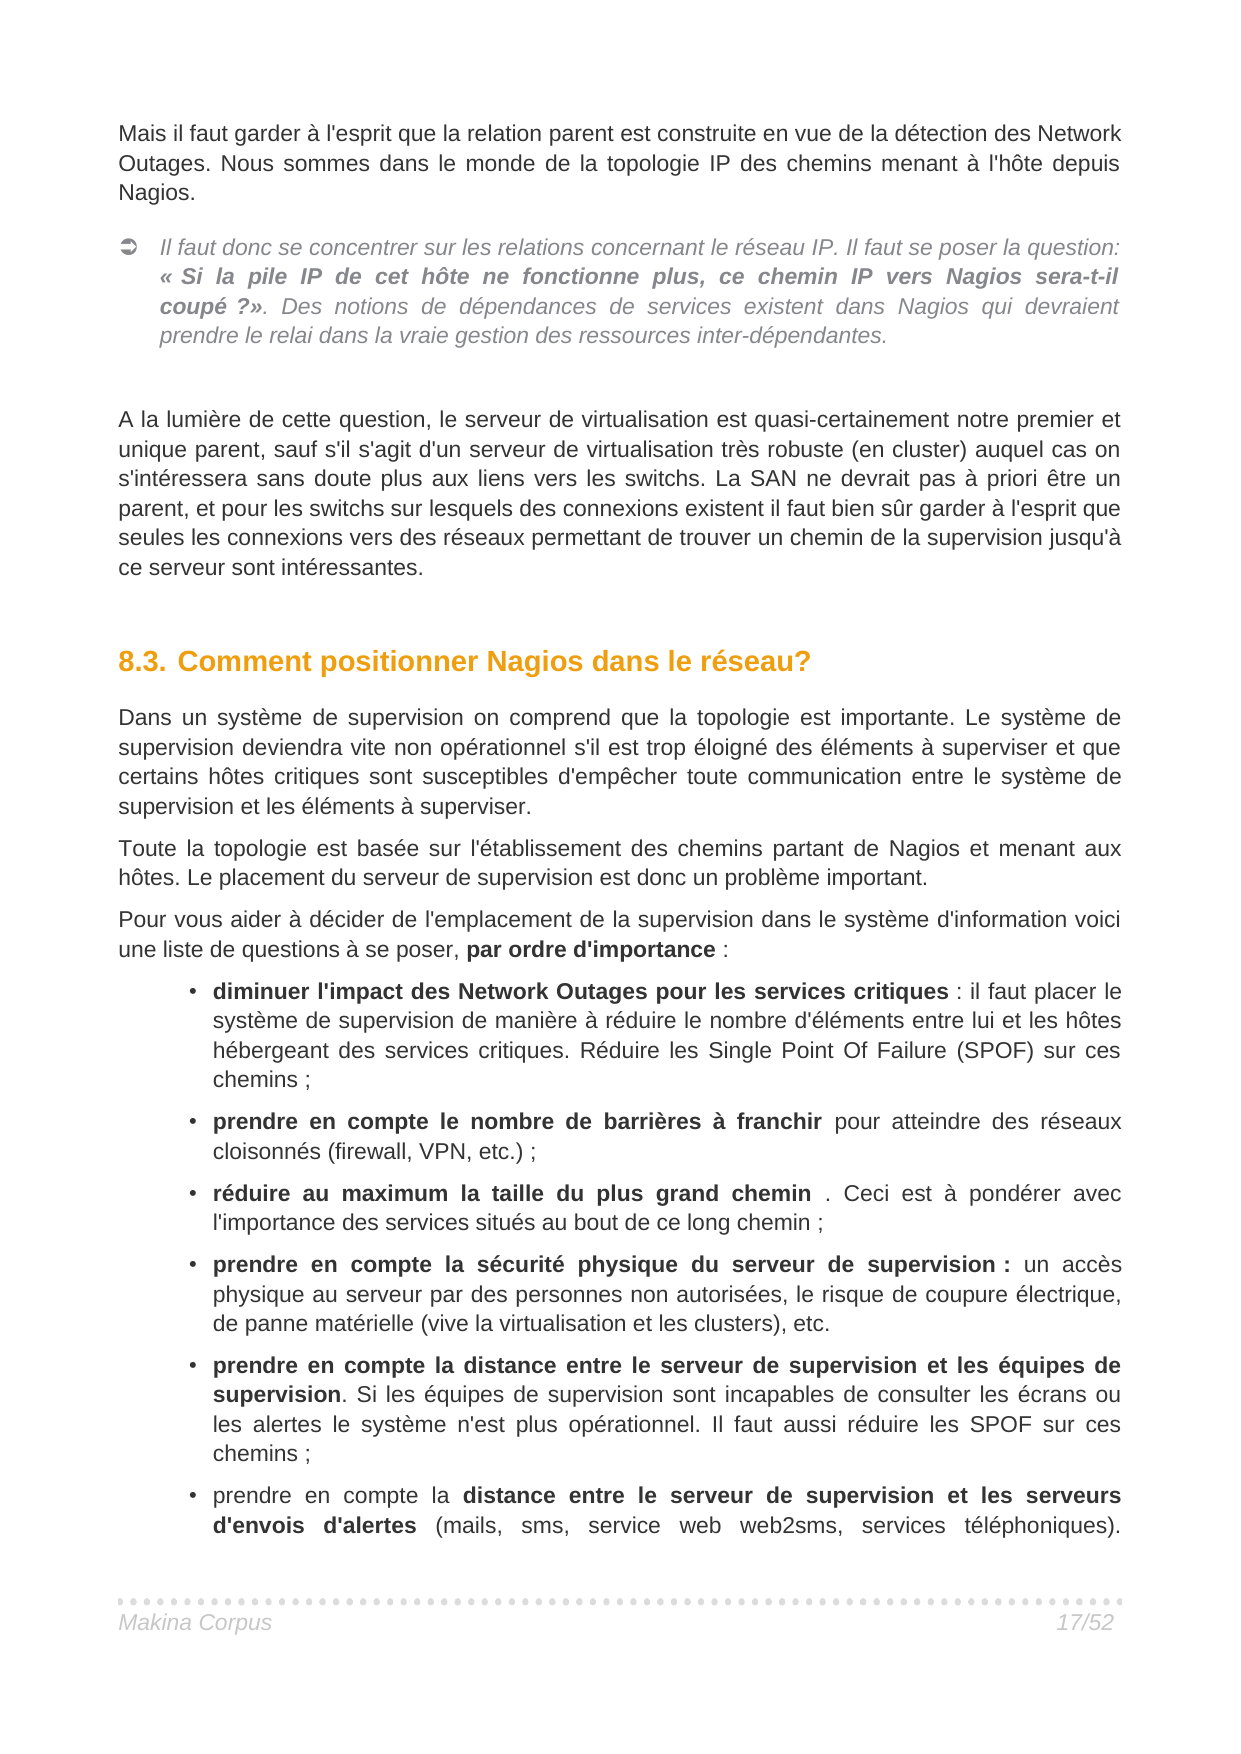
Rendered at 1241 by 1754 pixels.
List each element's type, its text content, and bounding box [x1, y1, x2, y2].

text Mais il faut garder à l'esprit que la relation parent est construite en vue de la détection des Network Outages. Nous sommes dans le monde de la topologie IP des chemins menant à l'hôte depuis Nagios. [118, 118, 1122, 207]
text A la lumière de cette question, le serveur de virtualisation est quasi-certainement notre premier et unique parent, sauf s'il s'agit d'un serveur de virtualisation très robuste (en cluster) auquel cas on s'intéressera sans doute plus aux liens vers les switchs. La SAN ne devrait pas à priori être un parent, et pour les switchs sur lesquels des connexions existent il faut bien sûr garder à l'esprit que seules les connexions vers des réseaux permettant de trouver un chemin de la supervision jusqu'à ce serveur sont intéressantes. [118, 404, 1122, 581]
text Toute la topologie est basée sur l'établissement des chemins partant de Nagios et menant aux hôtes. Le placement du serveur de supervision est donc un problème important. [118, 833, 1122, 892]
list prendre en compte la distance entre le serveur de supervision et les équipes de supervision. Si les équipes de supervision sont incapables de consulter les écrans ou les alertes le système n'est plus opérationnel. Il faut aussi réduire les SPOF sur ces chemins ; [189, 1350, 1122, 1468]
text Dans un système de supervision on comprend que la topologie est importante. Le système de supervision deviendra vite non opérationnel s'il est trop éloigné des éléments à superviser et que certains hôtes critiques sont susceptibles d'empêcher toute communication entre le système de supervision et les éléments à superviser. [118, 702, 1122, 820]
list réduire au maximum la taille du plus grand chemin . Ceci est à pondérer avec l'importance des services situés au bout de ce long chemin ; [189, 1177, 1122, 1236]
subtitle Comment positionner Nagios dans le réseau? [118, 648, 1122, 677]
list diminuer l'impact des Network Outages pour les services critiques : il faut placer le système de supervision de manière à réduire le nombre d'éléments entre lui et les hôtes hébergeant des services critiques. Réduire les Single Point Of Failure (SPOF) sur ces chemins ; [189, 976, 1122, 1093]
list prendre en compte la distance entre le serveur de supervision et les serveurs d'envois d'alertes (mails, sms, service web web2sms, services téléphoniques). [189, 1480, 1122, 1539]
list Il faut donc se concentrer sur les relations concernant le réseau IP. Il faut se poser la question: « Si la pile IP de cet hôte ne fonctionne plus, ce chemin IP vers Nagios sera-t-il coupé ?». Des notions de dépendances de services existent dans Nagios qui devraient prendre le relai dans la vraie gestion des ressources inter-dépendantes. [118, 232, 1122, 349]
picture [118, 1593, 1123, 1610]
list prendre en compte le nombre de barrières à franchir pour atteindre des réseaux cloisonnés (firewall, VPN, etc.) ; [189, 1106, 1122, 1165]
list prendre en compte la sécurité physique du serveur de supervision : un accès physique au serveur par des personnes non autorisées, le risque de coupure électrique, de panne matérielle (vive la virtualisation et les clusters), etc. [189, 1249, 1122, 1337]
text Pour vous aider à décider de l'emplacement de la supervision dans le système d'information voici une liste de questions à se poser, par ordre d'importance : [118, 904, 1122, 963]
